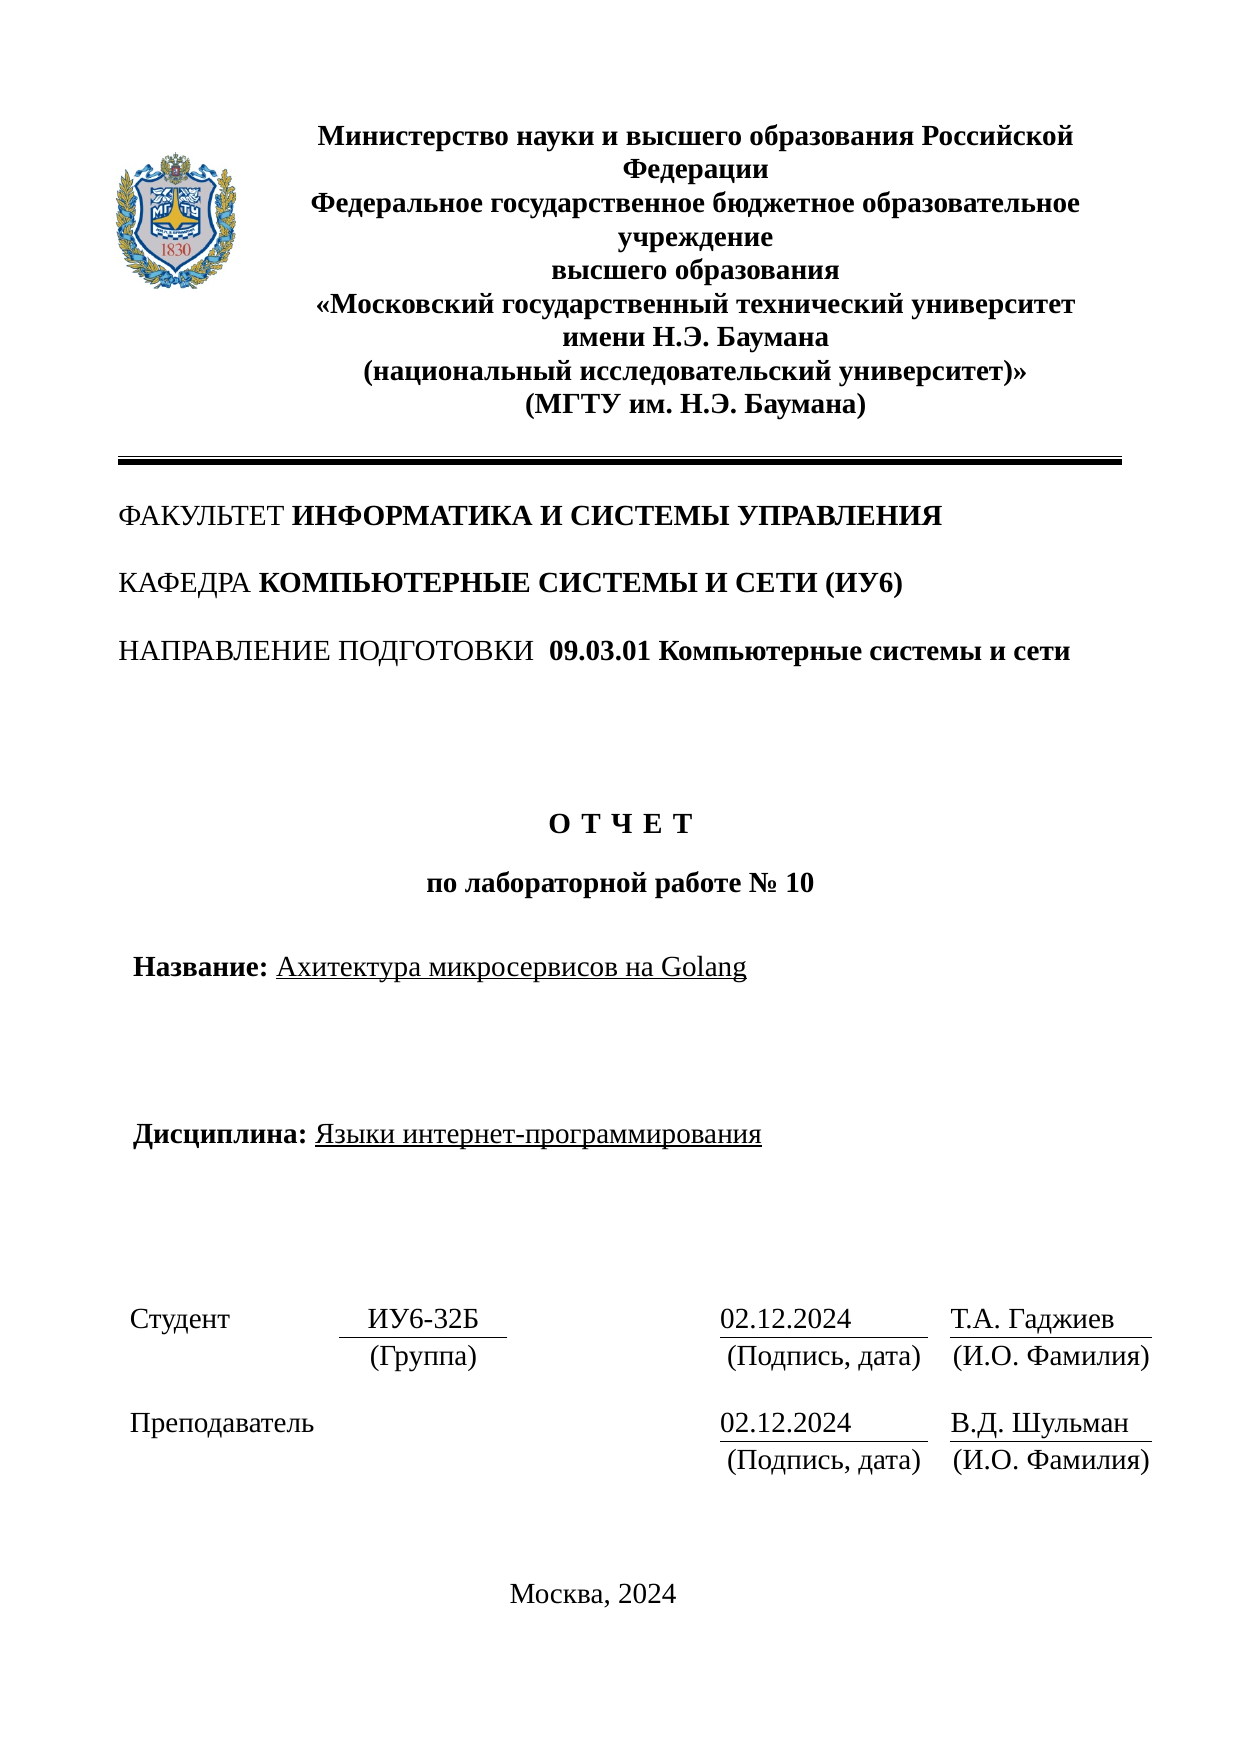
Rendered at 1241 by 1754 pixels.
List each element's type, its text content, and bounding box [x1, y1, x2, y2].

table_cell [519, 1338, 709, 1372]
table_header [107, 118, 254, 420]
table_cell (И.О. Фамилия) [939, 1442, 1163, 1476]
text КАФЕДРА Компьютерные системы и сети (ИУ6) [118, 566, 1122, 599]
table_cell [118, 1442, 328, 1476]
table_cell [328, 1372, 519, 1405]
table_cell (И.О. Фамилия) [939, 1338, 1163, 1372]
table_cell (Подпись, дата) [709, 1442, 939, 1476]
subtitle по лабораторной работе № 10 [118, 865, 1122, 898]
text Название: Ахитектура микросервисов на Golang [133, 949, 1122, 982]
table_header ИУ6-32Б [328, 1301, 519, 1338]
table_cell [328, 1442, 519, 1476]
table_header Т.А. Гаджиев [939, 1301, 1163, 1338]
subtitle Отчет [118, 806, 1122, 840]
table_cell Преподаватель [118, 1405, 328, 1442]
text Москва, 2024 [118, 1576, 1122, 1610]
table_cell [519, 1442, 709, 1476]
table_cell [519, 1372, 709, 1405]
table_cell [118, 1338, 328, 1372]
table_cell [709, 1372, 939, 1405]
table_cell [328, 1405, 519, 1442]
table_cell (Группа) [328, 1338, 519, 1372]
table_cell [939, 1372, 1163, 1405]
table_header Министерство науки и высшего образования Российской Федерации Федеральное государственное бюджетное образовательное учреждение высшего образования «Московский государственный технический университет имени Н.Э. Баумана (национальный исследовательский университет)» (МГТУ им. Н.Э. Баумана) [254, 118, 1137, 420]
text Дисциплина: Языки интернет-программирования [133, 1116, 1122, 1150]
text ФАКУЛЬТЕТ Информатика и системы управления [118, 498, 1122, 532]
table_cell [118, 1372, 328, 1405]
table_header 02.12.2024 [709, 1301, 939, 1338]
table_header Студент [118, 1301, 328, 1338]
table_cell (Подпись, дата) [709, 1338, 939, 1372]
table_cell [519, 1405, 709, 1442]
table_cell 02.12.2024 [709, 1405, 939, 1442]
table_cell В.Д. Шульман [939, 1405, 1163, 1442]
text НАПРАВЛЕНИЕ ПОДГОТОВКИ 09.03.01 Компьютерные системы и сети [118, 633, 1122, 666]
picture [115, 152, 237, 289]
table_header [519, 1301, 709, 1338]
